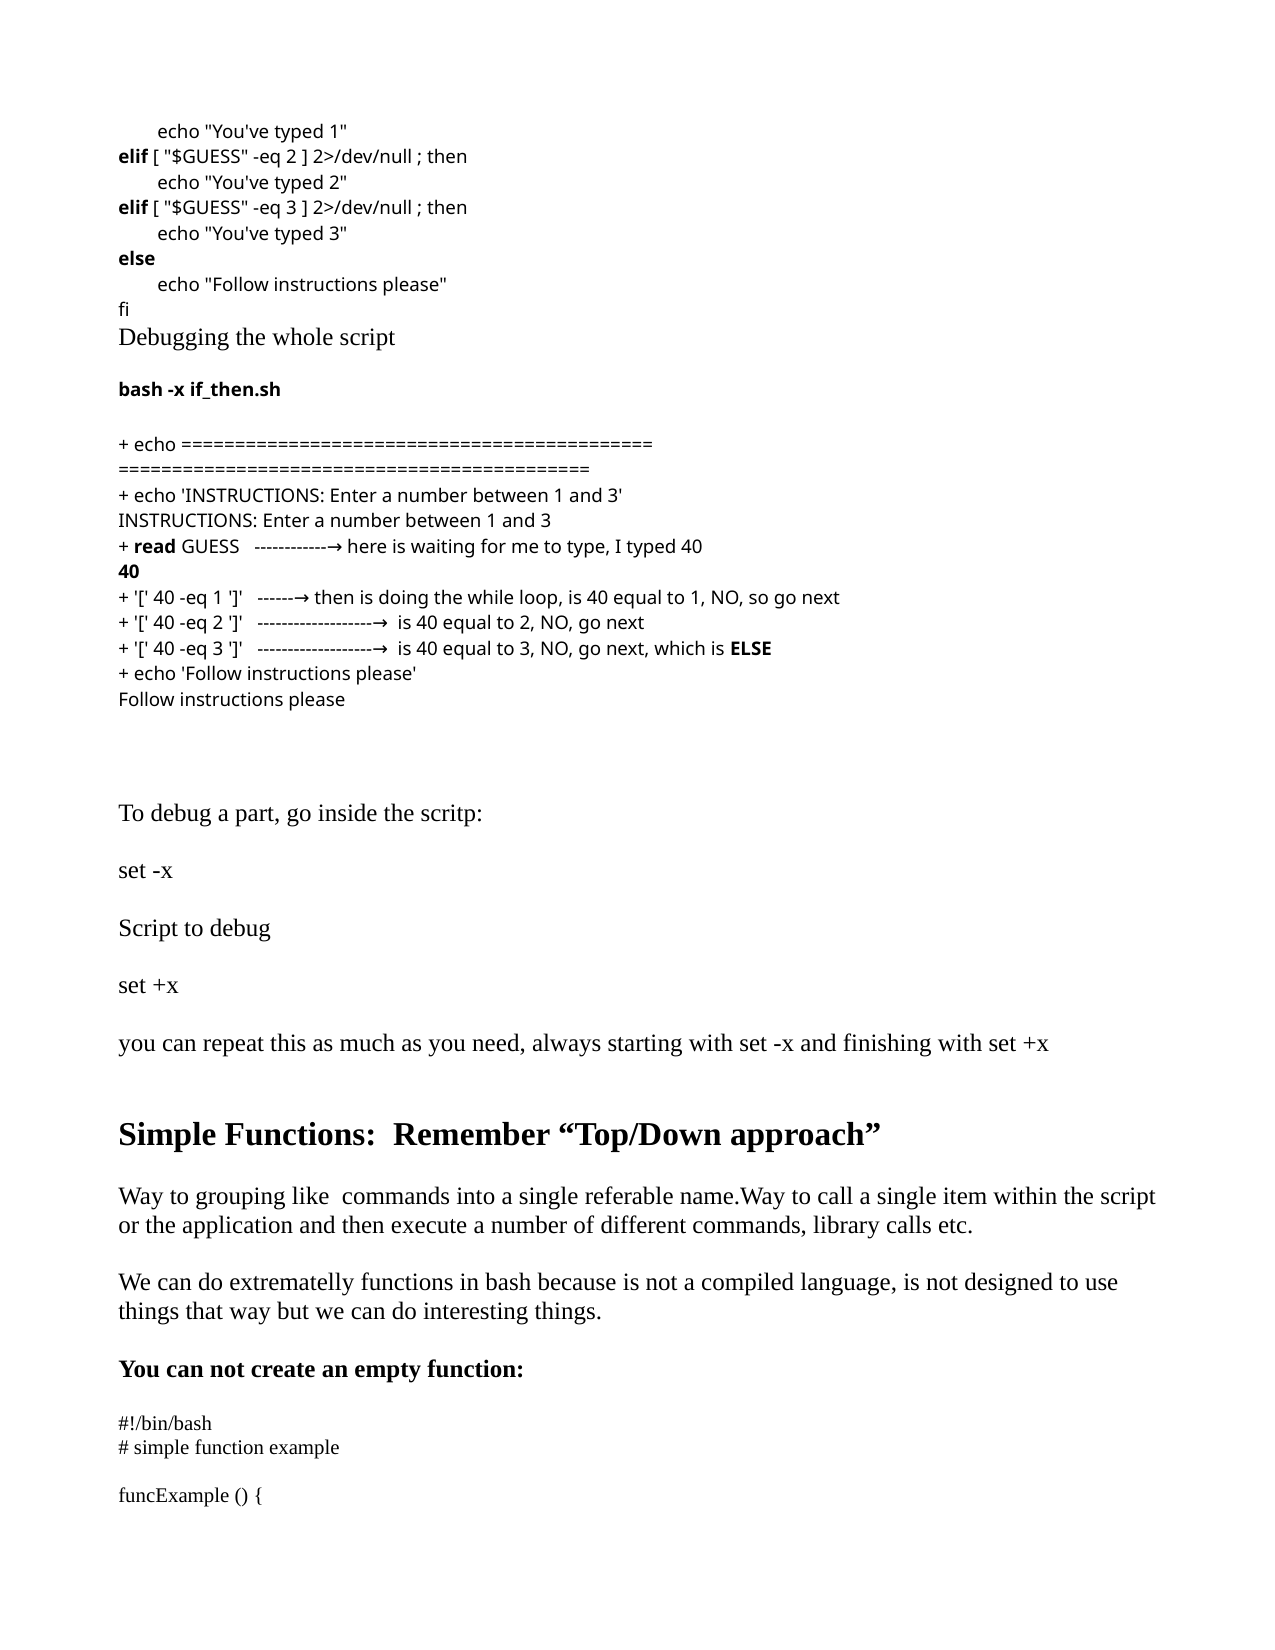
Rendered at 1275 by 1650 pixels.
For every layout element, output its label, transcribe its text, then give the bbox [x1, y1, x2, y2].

text Way to grouping like commands into a single referable name.Way to call a single item within the script or the application and then execute a number of different commands, library calls etc. [118, 1181, 1157, 1239]
text Script to debug [118, 913, 1157, 942]
text Simple Functions: Remember “Top/Down approach” [118, 1114, 1157, 1152]
text set -x [118, 855, 1157, 884]
text We can do extrematelly functions in bash because is not a compiled language, is not designed to use things that way but we can do interesting things. [118, 1267, 1157, 1325]
text + echo 'INSTRUCTIONS: Enter a number between 1 and 3' [118, 482, 1157, 507]
text echo "You've typed 2" [118, 169, 1157, 195]
text Debugging the whole script [118, 322, 1157, 351]
text You can not create an empty function: [118, 1354, 1157, 1382]
text ============================================ [118, 456, 1157, 482]
text INSTRUCTIONS: Enter a number between 1 and 3 [118, 507, 1157, 533]
text + echo ============================================ [118, 431, 1157, 456]
text echo "You've typed 3" [118, 220, 1157, 246]
text # simple function example [118, 1435, 1157, 1459]
text elif [ "$GUESS" -eq 3 ] 2>/dev/null ; then [118, 195, 1157, 220]
text + '[' 40 -eq 3 ']' -------------------→ is 40 equal to 3, NO, go next, which is ELSE [118, 635, 1157, 661]
text echo "Follow instructions please" [118, 271, 1157, 297]
text elif [ "$GUESS" -eq 2 ] 2>/dev/null ; then [118, 144, 1157, 169]
text else [118, 246, 1157, 271]
text + '[' 40 -eq 1 ']' ------→ then is doing the while loop, is 40 equal to 1, NO, so go next [118, 584, 1157, 609]
text #!/bin/bash [118, 1411, 1157, 1435]
text + read GUESS ------------→ here is waiting for me to type, I typed 40 [118, 533, 1157, 558]
text + '[' 40 -eq 2 ']' -------------------→ is 40 equal to 2, NO, go next [118, 609, 1157, 635]
text funcExample () { [118, 1483, 1157, 1507]
text set +x [118, 970, 1157, 999]
text echo "You've typed 1" [118, 118, 1157, 144]
text + echo 'Follow instructions please' [118, 661, 1157, 686]
text To debug a part, go inside the scritp: [118, 798, 1157, 827]
text 40 [118, 558, 1157, 584]
text Follow instructions please [118, 686, 1157, 712]
text you can repeat this as much as you need, always starting with set -x and finishing with set +x [118, 1028, 1157, 1057]
text fi [118, 297, 1157, 322]
text bash -x if_then.sh [118, 377, 1157, 402]
